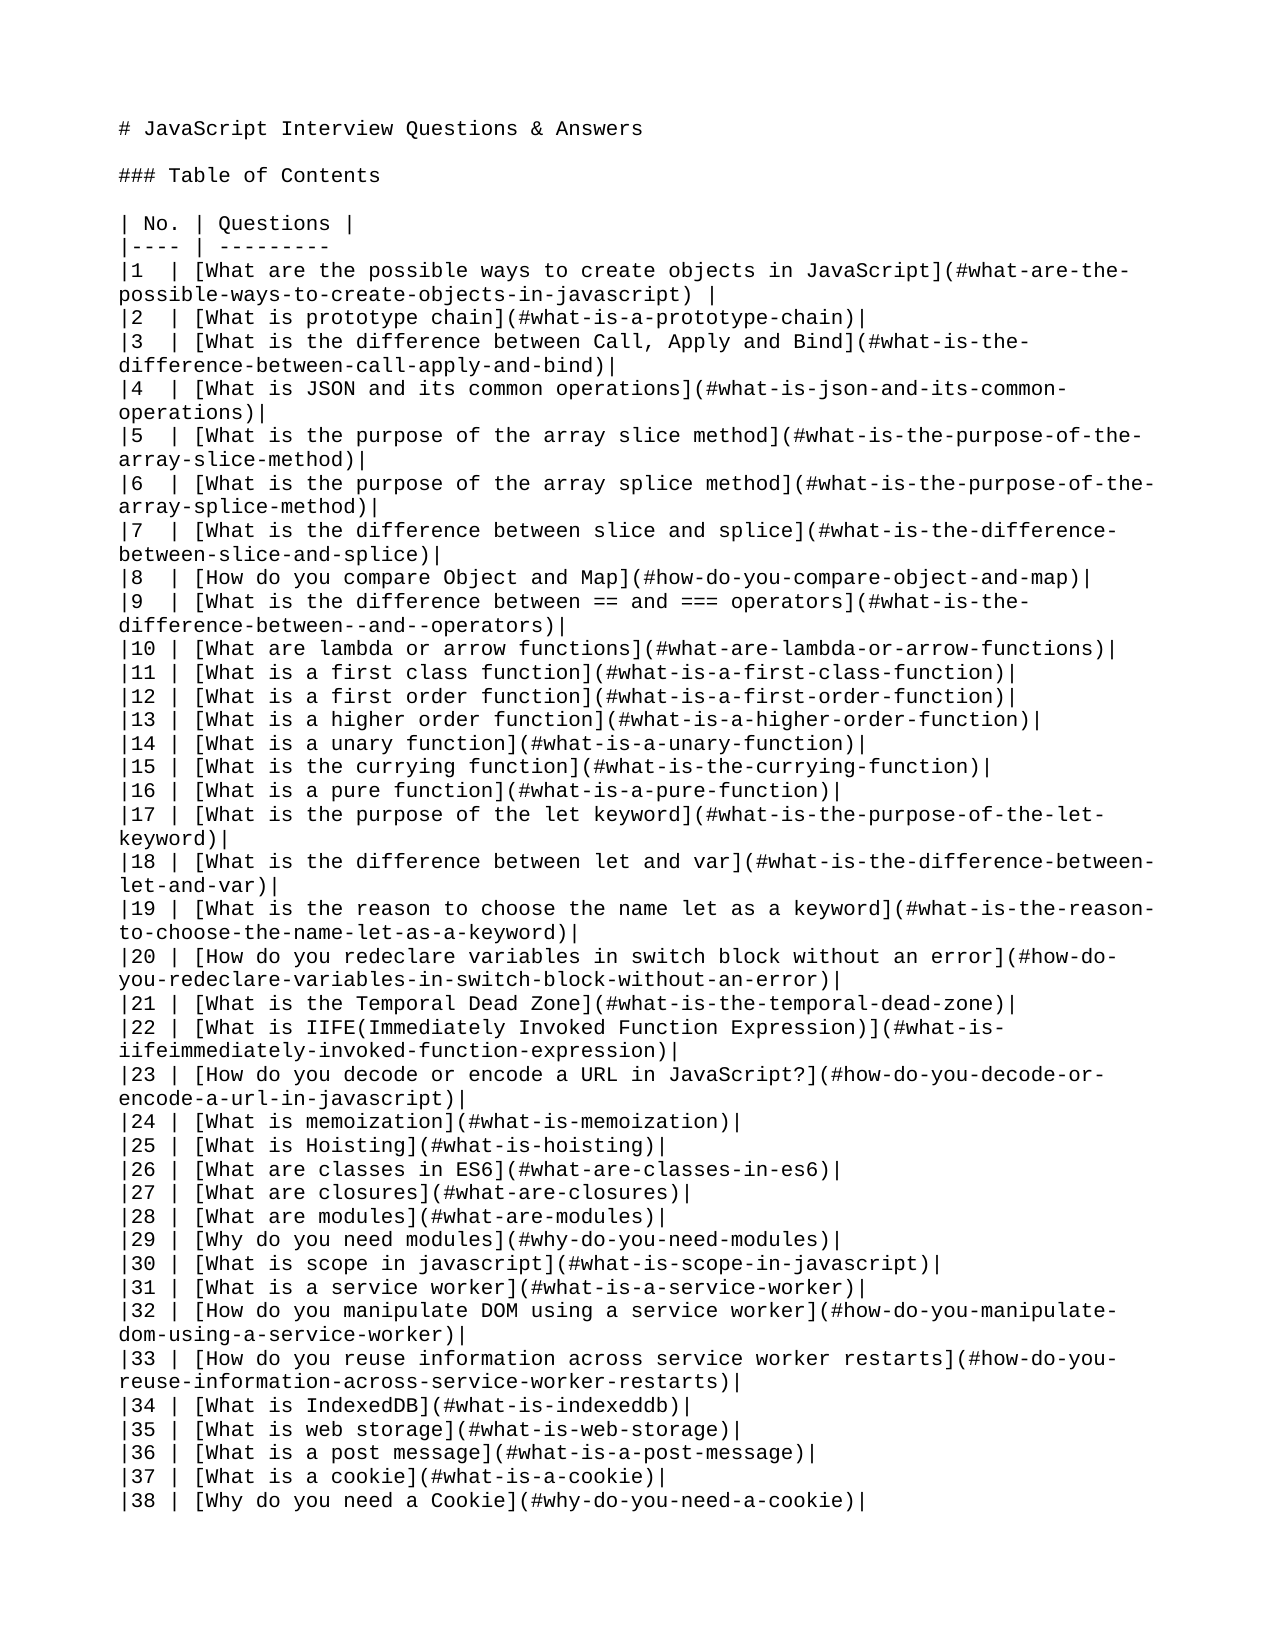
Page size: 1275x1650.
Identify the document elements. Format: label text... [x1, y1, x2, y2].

text |17 | [What is the purpose of the let keyword](#what-is-the-purpose-of-the-let-keyword)| [118, 804, 1157, 851]
text |11 | [What is a first class function](#what-is-a-first-class-function)| [118, 662, 1157, 686]
text |3 | [What is the difference between Call, Apply and Bind](#what-is-the-difference-between-call-apply-and-bind)| [118, 331, 1157, 378]
text |26 | [What are classes in ES6](#what-are-classes-in-es6)| [118, 1158, 1157, 1182]
text | No. | Questions | [118, 213, 1157, 236]
text |8 | [How do you compare Object and Map](#how-do-you-compare-object-and-map)| [118, 567, 1157, 591]
text |16 | [What is a pure function](#what-is-a-pure-function)| [118, 780, 1157, 804]
text |18 | [What is the difference between let and var](#what-is-the-difference-between-let-and-var)| [118, 851, 1157, 898]
text |10 | [What are lambda or arrow functions](#what-are-lambda-or-arrow-functions)| [118, 638, 1157, 662]
text |6 | [What is the purpose of the array splice method](#what-is-the-purpose-of-the-array-splice-method)| [118, 473, 1157, 520]
text |31 | [What is a service worker](#what-is-a-service-worker)| [118, 1277, 1157, 1300]
text |24 | [What is memoization](#what-is-memoization)| [118, 1111, 1157, 1135]
text |19 | [What is the reason to choose the name let as a keyword](#what-is-the-reason-to-choose-the-name-let-as-a-keyword)| [118, 898, 1157, 946]
text |21 | [What is the Temporal Dead Zone](#what-is-the-temporal-dead-zone)| [118, 993, 1157, 1017]
text |34 | [What is IndexedDB](#what-is-indexeddb)| [118, 1395, 1157, 1419]
text |30 | [What is scope in javascript](#what-is-scope-in-javascript)| [118, 1253, 1157, 1277]
text |---- | --------- [118, 236, 1157, 260]
text |33 | [How do you reuse information across service worker restarts](#how-do-you-reuse-information-across-service-worker-restarts)| [118, 1348, 1157, 1395]
text |4 | [What is JSON and its common operations](#what-is-json-and-its-common-operations)| [118, 378, 1157, 426]
text |35 | [What is web storage](#what-is-web-storage)| [118, 1419, 1157, 1442]
text |27 | [What are closures](#what-are-closures)| [118, 1182, 1157, 1206]
text |22 | [What is IIFE(Immediately Invoked Function Expression)](#what-is-iifeimmediately-invoked-function-expression)| [118, 1017, 1157, 1064]
text |15 | [What is the currying function](#what-is-the-currying-function)| [118, 757, 1157, 780]
text # JavaScript Interview Questions & Answers [118, 118, 1157, 142]
text |38 | [Why do you need a Cookie](#why-do-you-need-a-cookie)| [118, 1489, 1157, 1513]
text |7 | [What is the difference between slice and splice](#what-is-the-difference-between-slice-and-splice)| [118, 520, 1157, 567]
text |5 | [What is the purpose of the array slice method](#what-is-the-purpose-of-the-array-slice-method)| [118, 426, 1157, 473]
text |9 | [What is the difference between == and === operators](#what-is-the-difference-between--and--operators)| [118, 591, 1157, 638]
text |12 | [What is a first order function](#what-is-a-first-order-function)| [118, 686, 1157, 709]
text |28 | [What are modules](#what-are-modules)| [118, 1206, 1157, 1229]
text |36 | [What is a post message](#what-is-a-post-message)| [118, 1442, 1157, 1466]
text |29 | [Why do you need modules](#why-do-you-need-modules)| [118, 1229, 1157, 1253]
text |25 | [What is Hoisting](#what-is-hoisting)| [118, 1135, 1157, 1158]
text |13 | [What is a higher order function](#what-is-a-higher-order-function)| [118, 709, 1157, 733]
text |14 | [What is a unary function](#what-is-a-unary-function)| [118, 733, 1157, 757]
text |2 | [What is prototype chain](#what-is-a-prototype-chain)| [118, 307, 1157, 331]
text |1 | [What are the possible ways to create objects in JavaScript](#what-are-the-possible-ways-to-create-objects-in-javascript) | [118, 260, 1157, 307]
text |32 | [How do you manipulate DOM using a service worker](#how-do-you-manipulate-dom-using-a-service-worker)| [118, 1300, 1157, 1348]
text |20 | [How do you redeclare variables in switch block without an error](#how-do-you-redeclare-variables-in-switch-block-without-an-error)| [118, 946, 1157, 993]
text |37 | [What is a cookie](#what-is-a-cookie)| [118, 1466, 1157, 1489]
text ### Table of Contents [118, 165, 1157, 189]
text |23 | [How do you decode or encode a URL in JavaScript?](#how-do-you-decode-or-encode-a-url-in-javascript)| [118, 1064, 1157, 1111]
